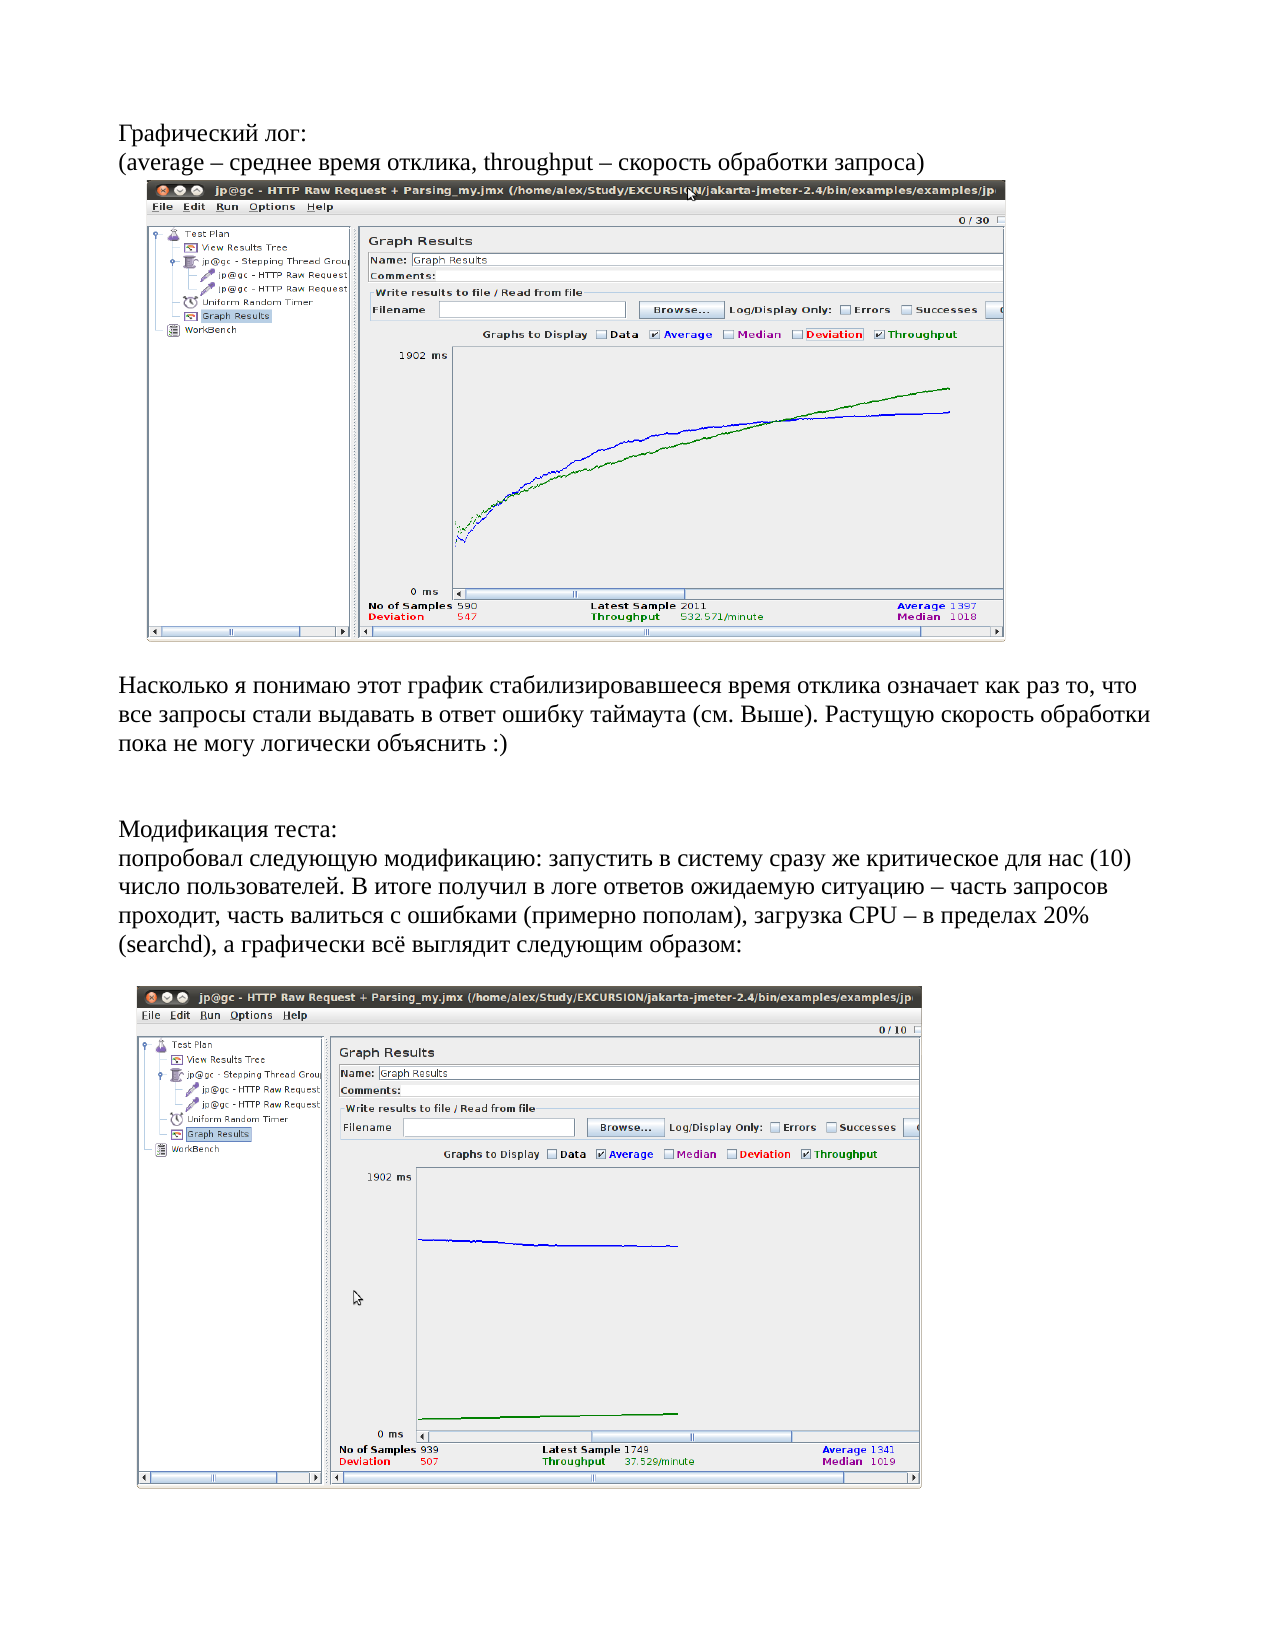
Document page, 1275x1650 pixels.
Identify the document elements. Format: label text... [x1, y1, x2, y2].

picture [136, 986, 922, 1489]
text Графический лог: [118, 118, 1157, 147]
picture [146, 180, 1006, 642]
text попробовал следующую модификацию: запустить в систему сразу же критическое для нас (10) число пользователей. В итоге получил в логе ответов ожидаемую ситуацию – часть запросов проходит, часть валиться с ошибками (примерно пополам), загрузка CPU – в пределах 20% (searchd), а графически всё выглядит следующим образом: [118, 843, 1157, 958]
text Модификация теста: [118, 814, 1157, 843]
text Насколько я понимаю этот график стабилизировавшееся время отклика означает как раз то, что все запросы стали выдавать в ответ ошибку таймаута (см. Выше). Растущую скорость обработки пока не могу логически объяснить :) [118, 670, 1157, 756]
text (average – среднее время отклика, throughput – скорость обработки запроса) [118, 147, 1157, 176]
